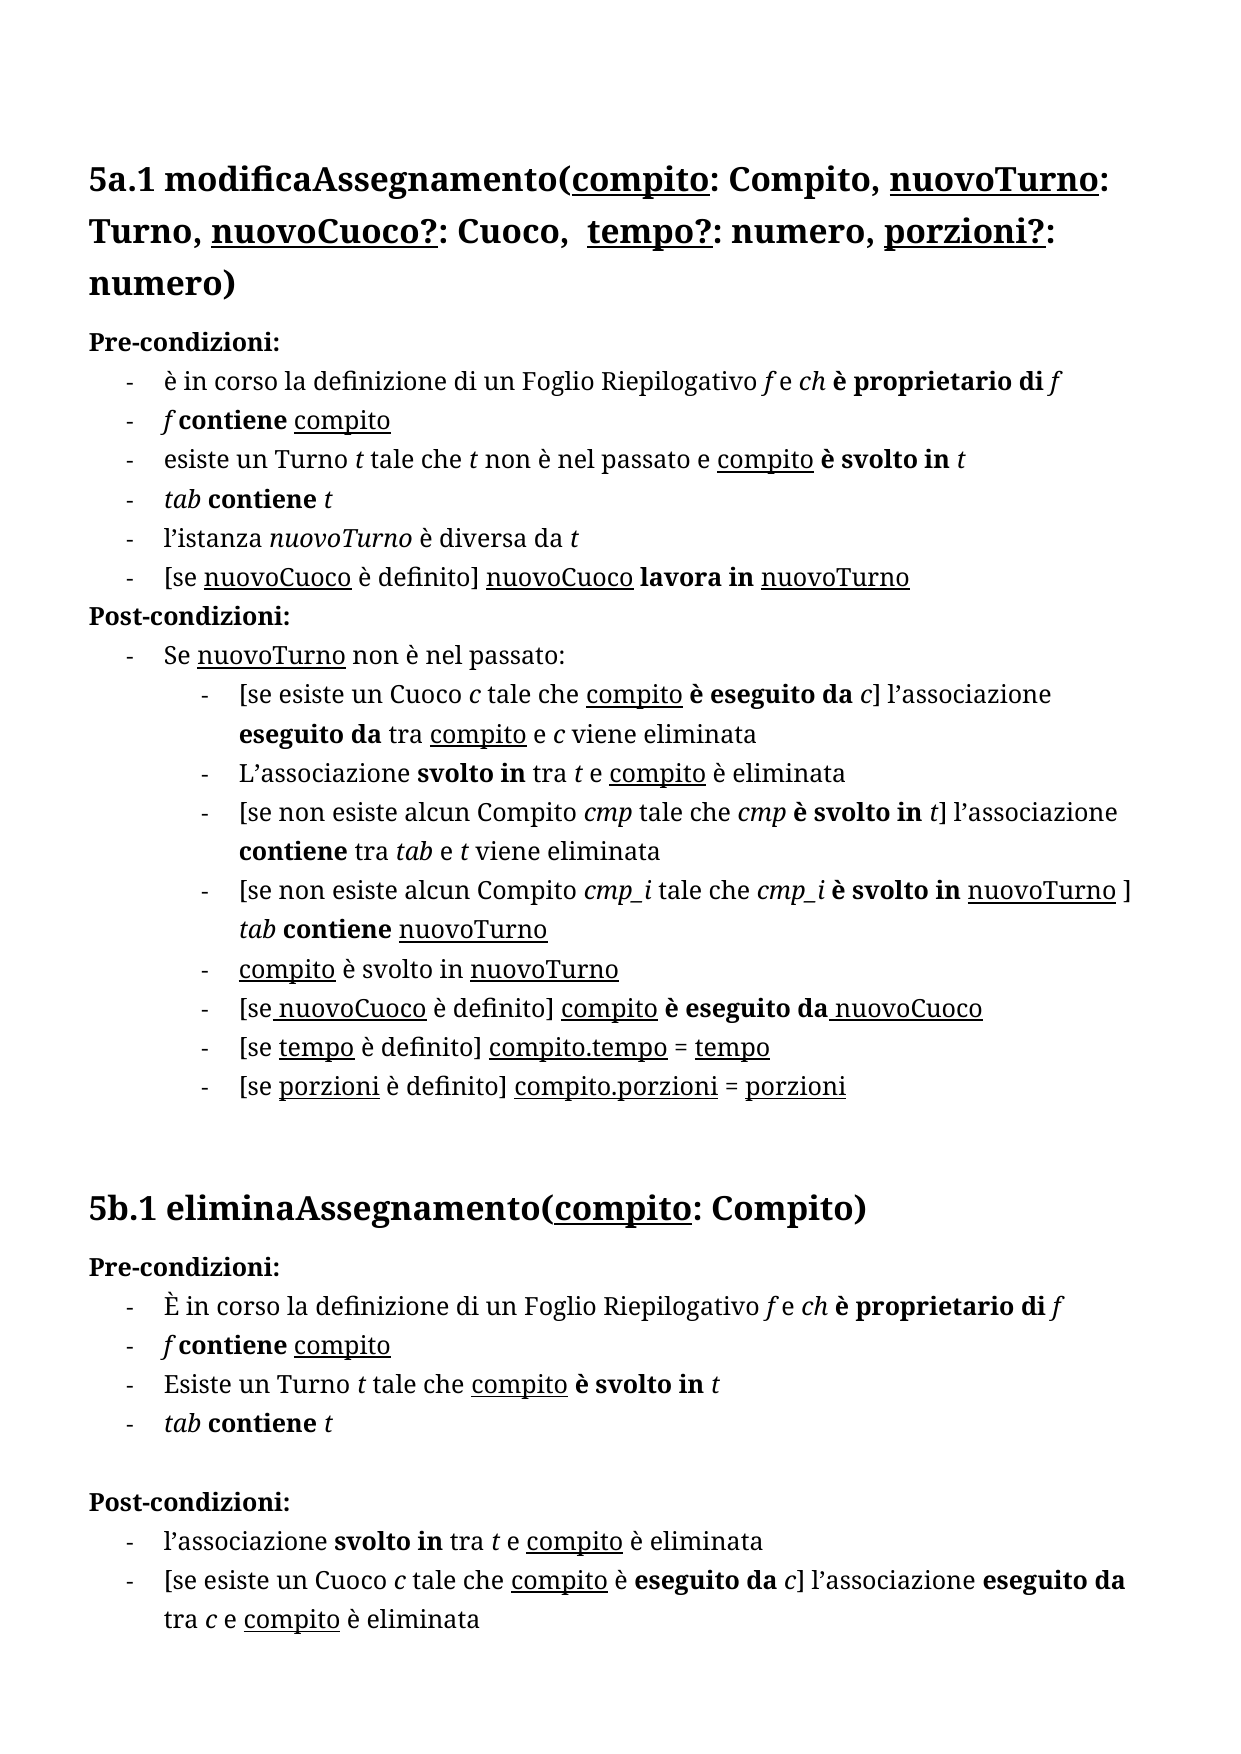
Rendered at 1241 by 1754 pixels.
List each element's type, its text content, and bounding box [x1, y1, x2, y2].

subtitle 5b.1 eliminaAssegnamento(compito: Compito) [88, 1184, 1152, 1230]
list È in corso la definizione di un Foglio Riepilogativo f e ch è proprietario di f [126, 1288, 1152, 1322]
list f contiene compito [126, 1328, 1152, 1362]
list [se tempo è definito] compito.tempo = tempo [201, 1029, 1152, 1064]
list è in corso la definizione di un Foglio Riepilogativo f e ch è proprietario di f [126, 364, 1152, 398]
list [se porzioni è definito] compito.porzioni = porzioni [201, 1069, 1152, 1103]
list L’associazione svolto in tra t e compito è eliminata [201, 755, 1152, 789]
list tab contiene t [126, 481, 1152, 515]
list [se nuovoCuoco è definito] compito è eseguito da nuovoCuoco [201, 990, 1152, 1024]
list l’associazione svolto in tra t e compito è eliminata [126, 1523, 1152, 1557]
list Se nuovoTurno non è nel passato: [126, 638, 1152, 672]
list [se esiste un Cuoco c tale che compito è eseguito da c] l’associazione eseguito da tra c e compito è eliminata [126, 1563, 1152, 1636]
list [se esiste un Cuoco c tale che compito è eseguito da c] l’associazione eseguito da tra compito e c viene eliminata [201, 677, 1152, 750]
text Post-condizioni: [88, 1484, 1152, 1518]
text Pre-condizioni: [88, 1249, 1152, 1283]
list Esiste un Turno t tale che compito è svolto in t [126, 1367, 1152, 1401]
list [se nuovoCuoco è definito] nuovoCuoco lavora in nuovoTurno [126, 559, 1152, 594]
list l’istanza nuovoTurno è diversa da t [126, 520, 1152, 554]
list tab contiene t [126, 1406, 1152, 1440]
list f contiene compito [126, 403, 1152, 437]
list compito è svolto in nuovoTurno [201, 951, 1152, 985]
list [se non esiste alcun Compito cmp_i tale che cmp_i è svolto in nuovoTurno ] tab contiene nuovoTurno [201, 873, 1152, 946]
list [se non esiste alcun Compito cmp tale che cmp è svolto in t] l’associazione contiene tra tab e t viene eliminata [201, 794, 1152, 868]
text Pre-condizioni: [88, 324, 1152, 359]
text Post-condizioni: [88, 599, 1152, 633]
subtitle 5a.1 modificaAssegnamento(compito: Compito, nuovoTurno: Turno, nuovoCuoco?: Cuoco, tempo?: numero, porzioni?: numero) [88, 156, 1152, 305]
list esiste un Turno t tale che t non è nel passato e compito è svolto in t [126, 442, 1152, 476]
